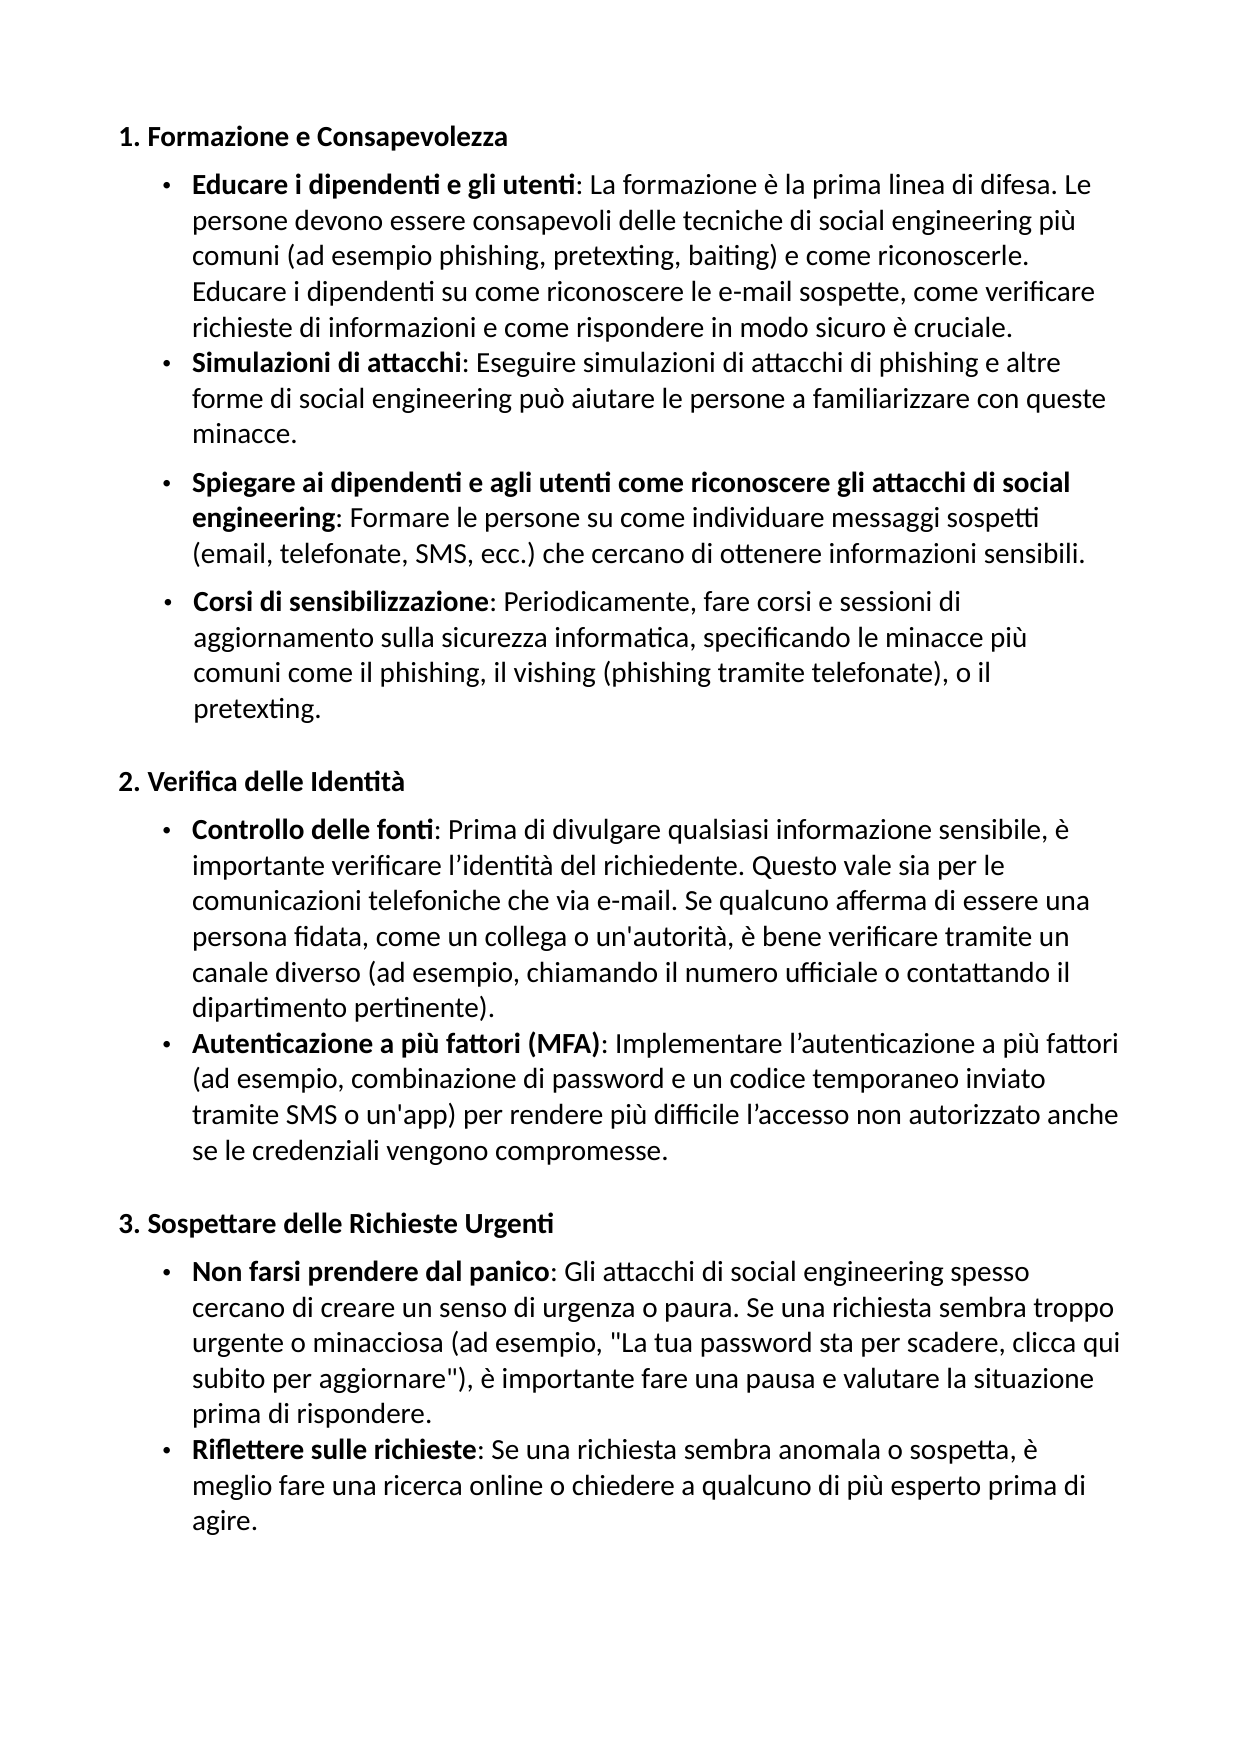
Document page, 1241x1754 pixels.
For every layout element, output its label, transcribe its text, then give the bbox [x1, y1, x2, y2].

subtitle 1. Formazione e Consapevolezza [118, 118, 1122, 154]
subtitle 2. Verifica delle Identità [118, 763, 1122, 799]
list Autenticazione a più fattori (MFA): Implementare l’autenticazione a più fattori (ad esempio, combinazione di password e un codice temporaneo inviato tramite SMS o un'app) per rendere più difficile l’accesso non autorizzato anche se le credenziali vengono compromesse. [162, 1025, 1122, 1167]
subtitle 3. Sospettare delle Richieste Urgenti [118, 1205, 1122, 1241]
list Non farsi prendere dal panico: Gli attacchi di social engineering spesso cercano di creare un senso di urgenza o paura. Se una richiesta sembra troppo urgente o minacciosa (ad esempio, "La tua password sta per scadere, clicca qui subito per aggiornare"), è importante fare una pausa e valutare la situazione prima di rispondere. [162, 1253, 1122, 1431]
list Educare i dipendenti e gli utenti: La formazione è la prima linea di difesa. Le persone devono essere consapevoli delle tecniche di social engineering più comuni (ad esempio phishing, pretexting, baiting) e come riconoscerle. Educare i dipendenti su come riconoscere le e-mail sospette, come verificare richieste di informazioni e come rispondere in modo sicuro è cruciale. [162, 166, 1122, 344]
list Simulazioni di attacchi: Eseguire simulazioni di attacchi di phishing e altre forme di social engineering può aiutare le persone a familiarizzare con queste minacce. [162, 344, 1122, 451]
list Controllo delle fonti: Prima di divulgare qualsiasi informazione sensibile, è importante verificare l’identità del richiedente. Questo vale sia per le comunicazioni telefoniche che via e-mail. Se qualcuno afferma di essere una persona fidata, come un collega o un'autorità, è bene verificare tramite un canale diverso (ad esempio, chiamando il numero ufficiale o contattando il dipartimento pertinente). [162, 811, 1122, 1025]
list Riflettere sulle richieste: Se una richiesta sembra anomala o sospetta, è meglio fare una ricerca online o chiedere a qualcuno di più esperto prima di agire. [162, 1431, 1122, 1538]
list Spiegare ai dipendenti e agli utenti come riconoscere gli attacchi di social engineering: Formare le persone su come individuare messaggi sospetti (email, telefonate, SMS, ecc.) che cercano di ottenere informazioni sensibili. [162, 464, 1122, 571]
list Corsi di sensibilizzazione: Periodicamente, fare corsi e sessioni di aggiornamento sulla sicurezza informatica, specificando le minacce più comuni come il phishing, il vishing (phishing tramite telefonate), o il pretexting. [164, 583, 1122, 726]
